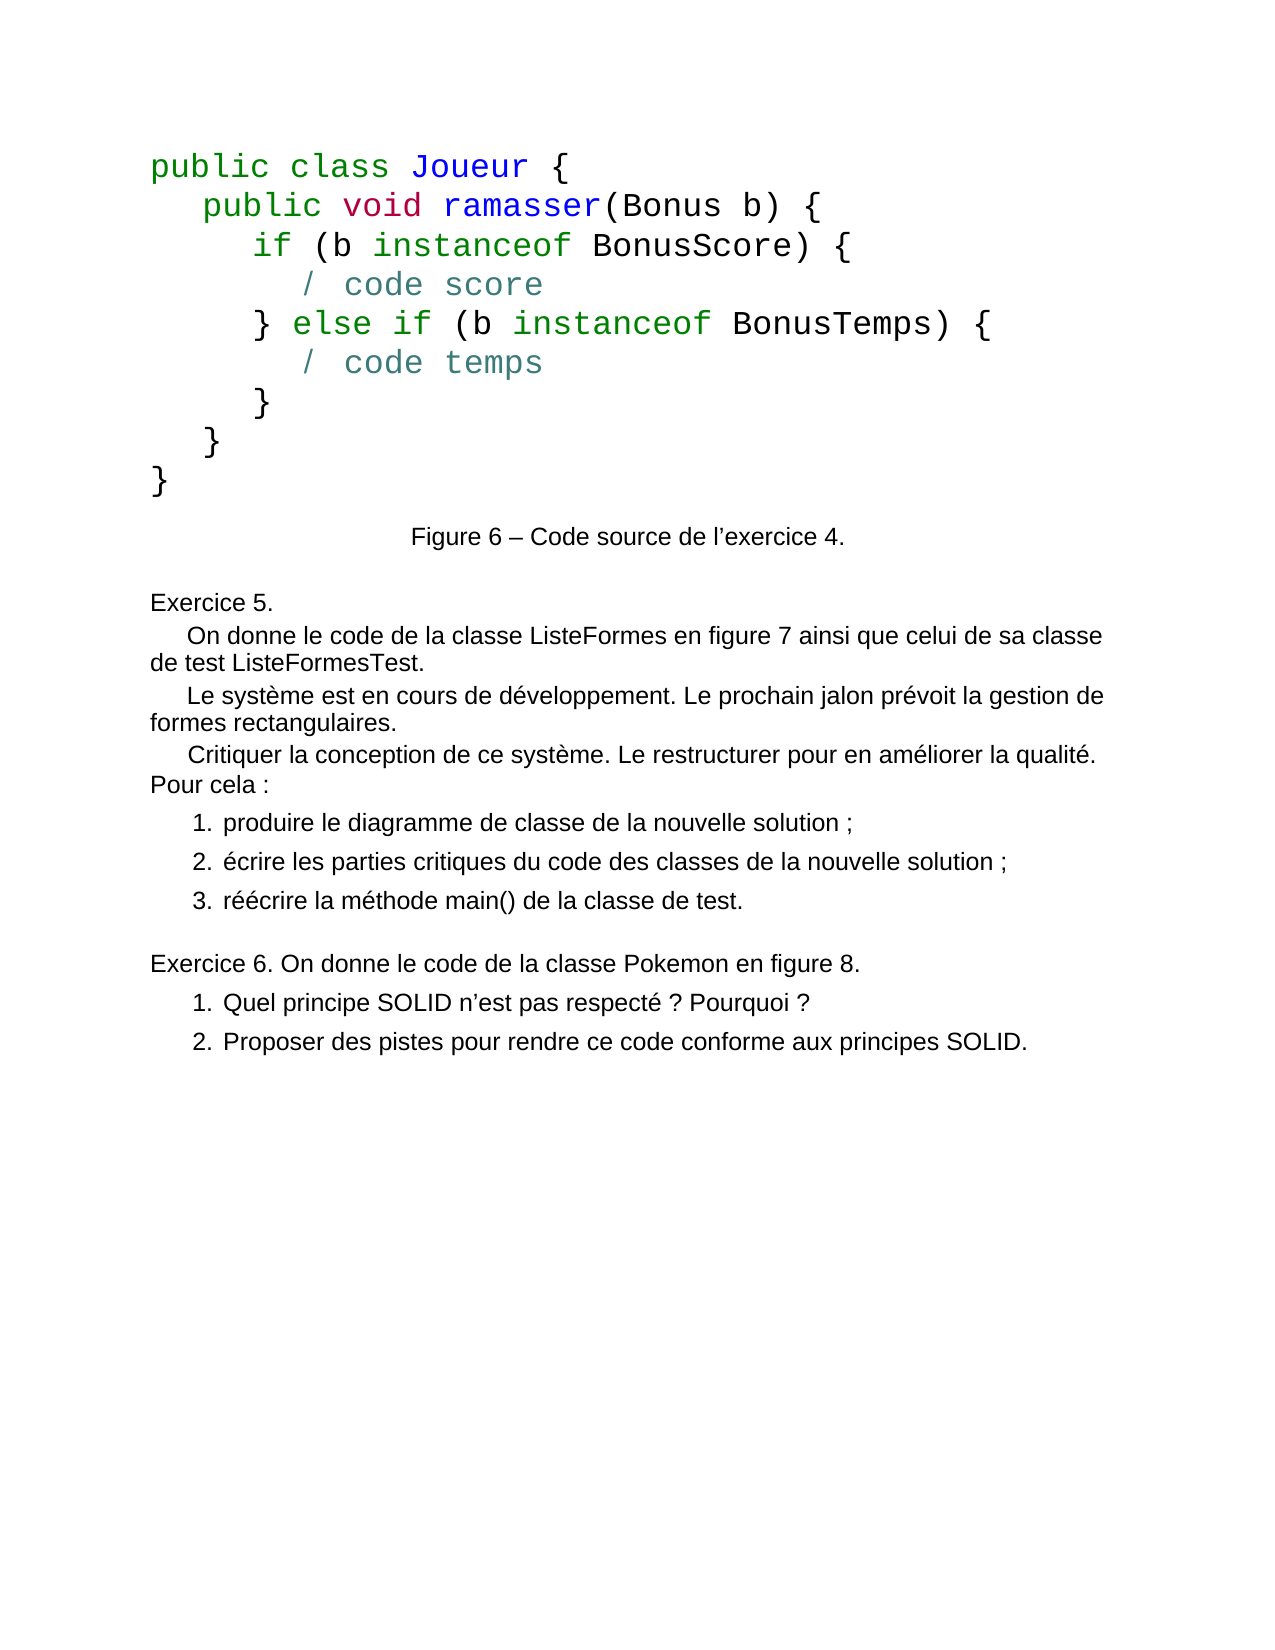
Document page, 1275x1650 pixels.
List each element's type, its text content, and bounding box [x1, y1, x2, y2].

text Le système est en cours de développement. Le prochain jalon prévoit la gestion de formes rectangulaires. [150, 682, 1106, 737]
list écrire les parties critiques du code des classes de la nouvelle solution ; [192, 847, 1125, 876]
text } [150, 463, 1125, 501]
text Critiquer la conception de ce système. Le restructurer pour en améliorer la qualité. [187, 739, 1125, 768]
text On donne le code de la classe ListeFormes en figure 7 ainsi que celui de sa classe de test ListeFormesTest. [150, 622, 1108, 677]
list produire le diagramme de classe de la nouvelle solution ; [192, 808, 1125, 837]
text public void ramasser(Bonus b) { [202, 189, 1125, 227]
text Exercice 5. [150, 588, 1125, 617]
text Exercice 6. On donne le code de la classe Pokemon en figure 8. [150, 949, 1125, 978]
list code temps [304, 346, 1125, 383]
list code score [304, 267, 1125, 305]
list Proposer des pistes pour rendre ce code conforme aux principes SOLID. [192, 1026, 1125, 1055]
text public class Joueur { [150, 150, 1125, 188]
text Figure 6 – Code source de l’exercice 4. [150, 522, 1106, 551]
text } [252, 385, 1125, 423]
text if (b instanceof BonusScore) { [252, 228, 1125, 266]
text } else if (b instanceof BonusTemps) { [252, 307, 1125, 344]
list Quel principe SOLID n’est pas respecté ? Pourquoi ? [192, 988, 1125, 1017]
text } [202, 424, 1125, 462]
list réécrire la méthode main() de la classe de test. [192, 886, 1125, 914]
text Pour cela : [150, 770, 1125, 798]
